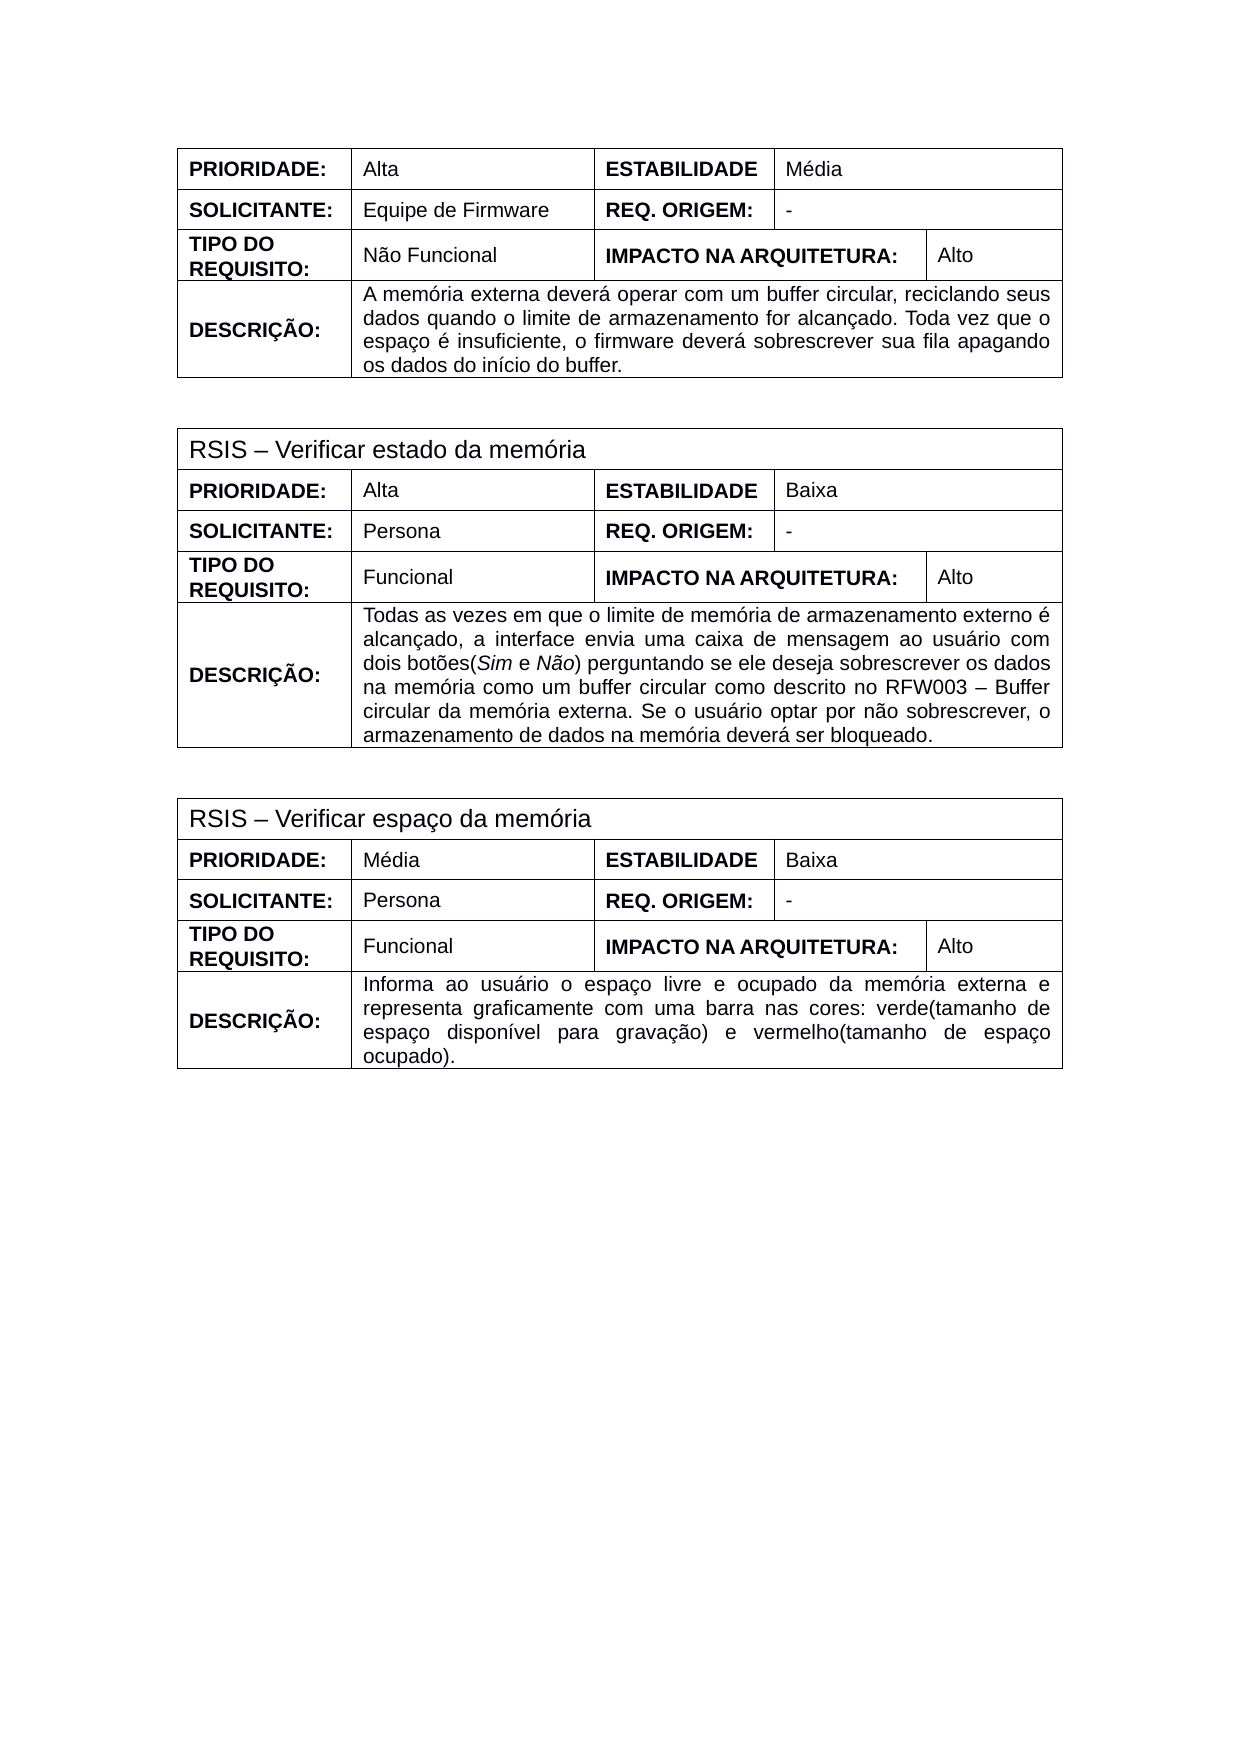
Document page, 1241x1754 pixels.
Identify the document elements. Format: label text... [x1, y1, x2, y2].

table_cell TIPO DO REQUISITO: [178, 921, 351, 971]
table_cell Não Funcional [352, 230, 594, 280]
table_cell Alta [352, 470, 594, 510]
table_cell - [775, 880, 1062, 920]
table_header RSIS – Verificar espaço da memória [178, 799, 1062, 838]
table_cell A memória externa deverá operar com um buffer circular, reciclando seus dados quando o limite de armazenamento for alcançado. Toda vez que o espaço é insuficiente, o firmware deverá sobrescrever sua fila apagando os dados do início do buffer. [352, 281, 1062, 377]
table_cell ESTABILIDADE [595, 840, 774, 879]
table_cell - [775, 190, 1062, 229]
table_cell Funcional [352, 552, 594, 602]
table_cell Informa ao usuário o espaço livre e ocupado da memória externa e representa graficamente com uma barra nas cores: verde(tamanho de espaço disponível para gravação) e vermelho(tamanho de espaço ocupado). [352, 972, 1062, 1068]
table_cell IMPACTO NA ARQUITETURA: [595, 921, 926, 971]
table_cell Persona [352, 880, 594, 920]
table_cell ESTABILIDADE [595, 149, 774, 188]
table_cell Alta [352, 149, 594, 188]
table_cell Alto [927, 230, 1062, 280]
table_cell SOLICITANTE: [178, 511, 351, 551]
table_cell IMPACTO NA ARQUITETURA: [595, 230, 926, 280]
table_cell PRIORIDADE: [178, 470, 351, 510]
table_cell REQ. ORIGEM: [595, 190, 774, 229]
table_cell Média [775, 149, 1062, 188]
table_cell Todas as vezes em que o limite de memória de armazenamento externo é alcançado, a interface envia uma caixa de mensagem ao usuário com dois botões(Sim e Não) perguntando se ele deseja sobrescrever os dados na memória como um buffer circular como descrito no RFW003 – Buffer circular da memória externa. Se o usuário optar por não sobrescrever, o armazenamento de dados na memória deverá ser bloqueado. [352, 603, 1062, 747]
table_cell Alto [927, 921, 1062, 971]
table_cell DESCRIÇÃO: [178, 603, 351, 747]
table_cell Equipe de Firmware [352, 190, 594, 229]
table_cell Baixa [775, 840, 1062, 879]
table_cell ESTABILIDADE [595, 470, 774, 510]
table_cell TIPO DO REQUISITO: [178, 552, 351, 602]
table_cell DESCRIÇÃO: [178, 972, 351, 1068]
table_cell Baixa [775, 470, 1062, 510]
table_cell TIPO DO REQUISITO: [178, 230, 351, 280]
table_cell PRIORIDADE: [178, 840, 351, 879]
table_cell Alto [927, 552, 1062, 602]
table_cell Persona [352, 511, 594, 551]
table_cell - [775, 511, 1062, 551]
table_cell SOLICITANTE: [178, 880, 351, 920]
table_header RSIS – Verificar estado da memória [178, 429, 1062, 469]
table_cell Funcional [352, 921, 594, 971]
table_cell DESCRIÇÃO: [178, 281, 351, 377]
table_cell IMPACTO NA ARQUITETURA: [595, 552, 926, 602]
table_cell REQ. ORIGEM: [595, 880, 774, 920]
table_cell Média [352, 840, 594, 879]
table_cell PRIORIDADE: [178, 149, 351, 188]
table_cell REQ. ORIGEM: [595, 511, 774, 551]
table_cell SOLICITANTE: [178, 190, 351, 229]
